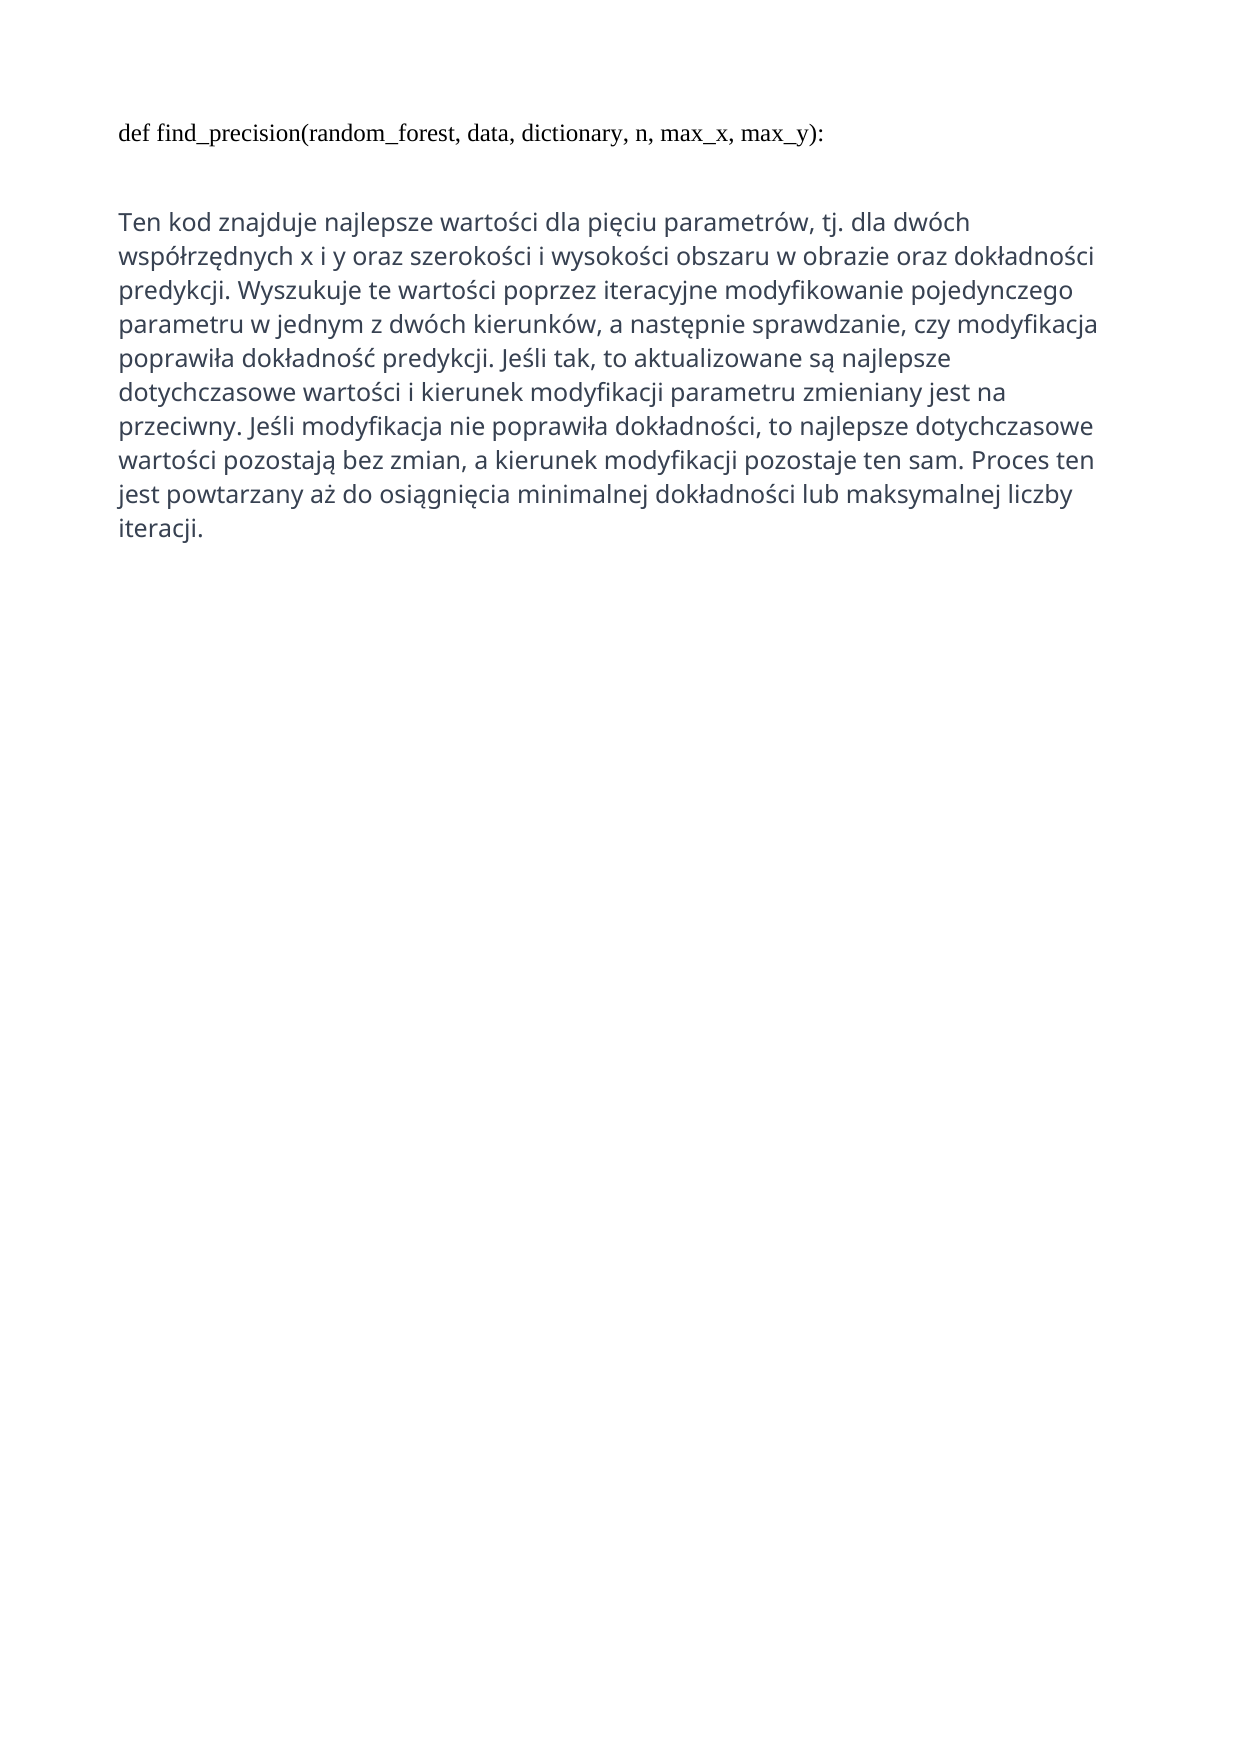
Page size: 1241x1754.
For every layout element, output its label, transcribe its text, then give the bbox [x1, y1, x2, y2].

text Ten kod znajduje najlepsze wartości dla pięciu parametrów, tj. dla dwóch współrzędnych x i y oraz szerokości i wysokości obszaru w obrazie oraz dokładności predykcji. Wyszukuje te wartości poprzez iteracyjne modyfikowanie pojedynczego parametru w jednym z dwóch kierunków, a następnie sprawdzanie, czy modyfikacja poprawiła dokładność predykcji. Jeśli tak, to aktualizowane są najlepsze dotychczasowe wartości i kierunek modyfikacji parametru zmieniany jest na przeciwny. Jeśli modyfikacja nie poprawiła dokładności, to najlepsze dotychczasowe wartości pozostają bez zmian, a kierunek modyfikacji pozostaje ten sam. Proces ten jest powtarzany aż do osiągnięcia minimalnej dokładności lub maksymalnej liczby iteracji. [118, 204, 1122, 545]
text def find_precision(random_forest, data, dictionary, n, max_x, max_y): [118, 118, 1122, 147]
